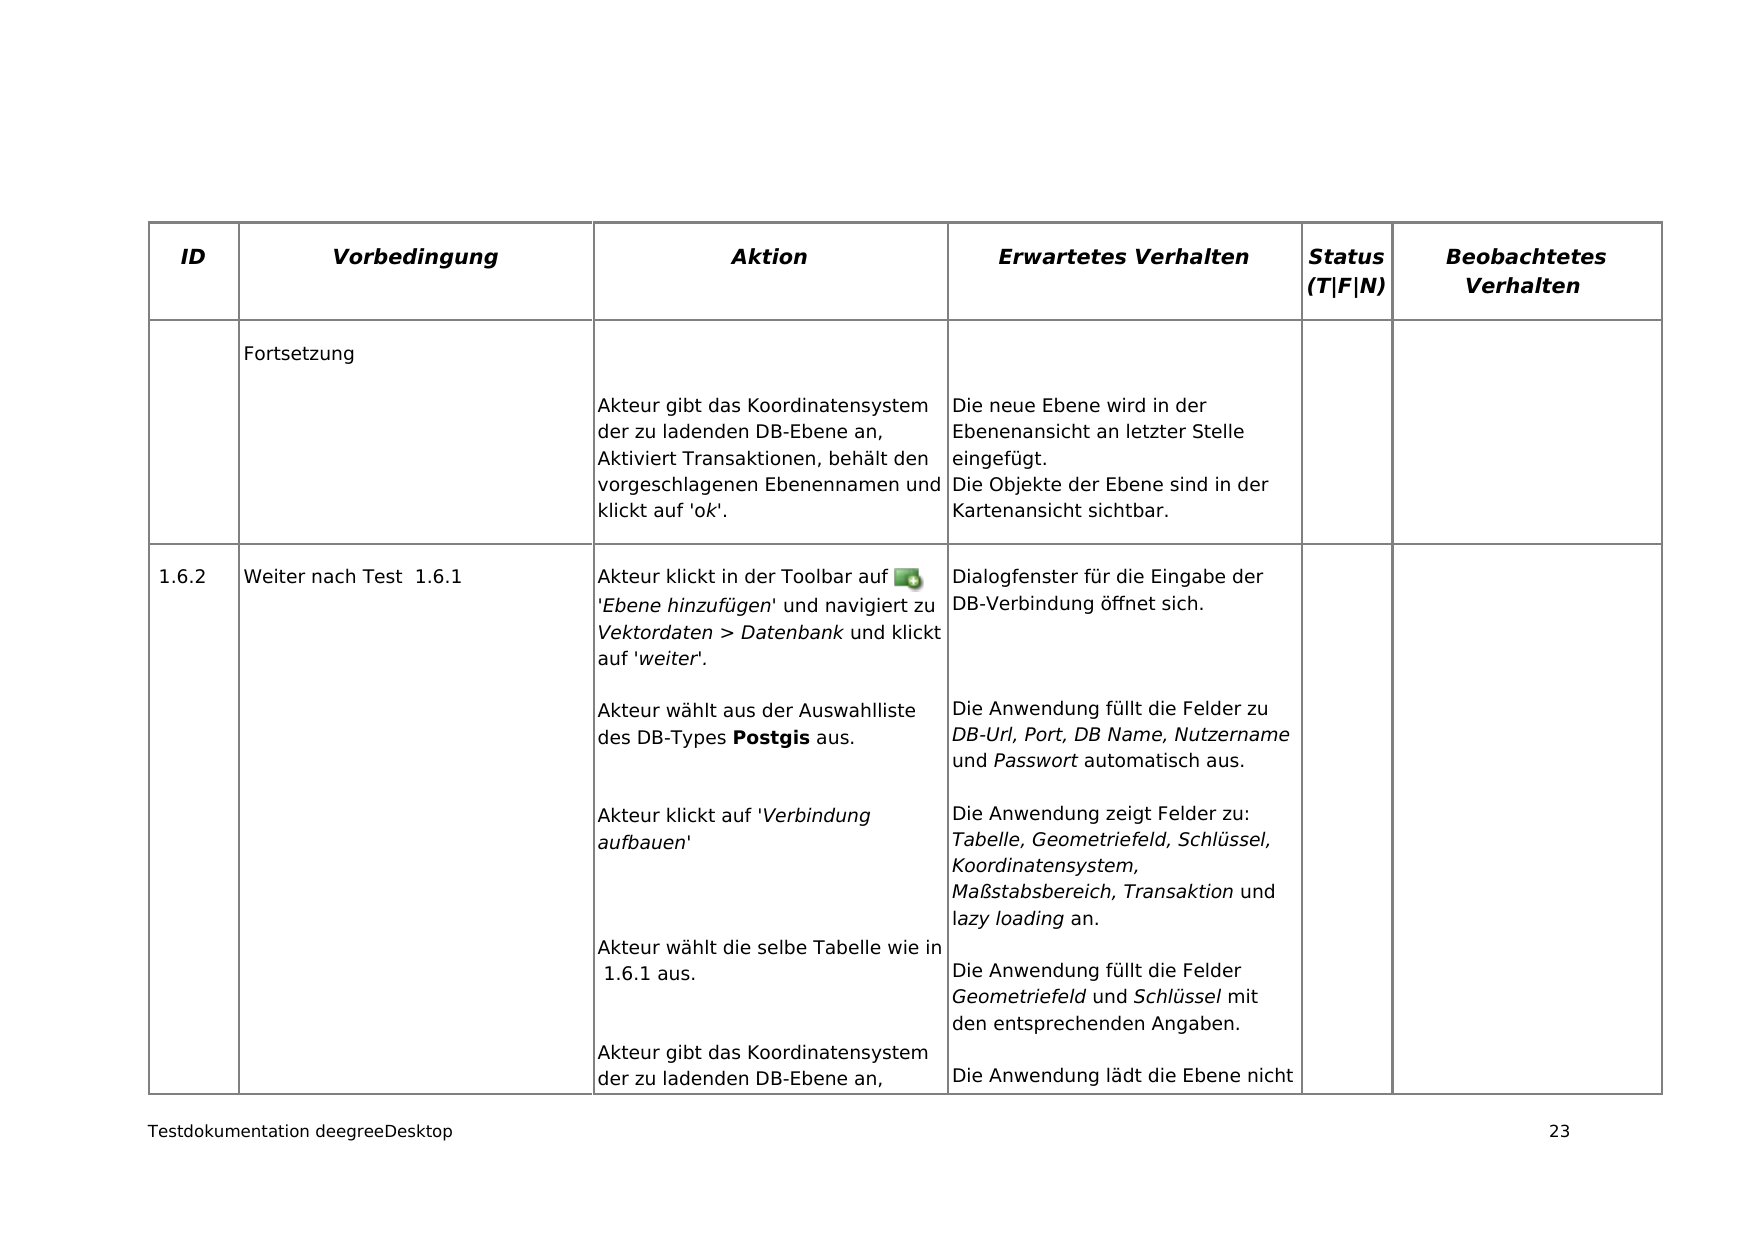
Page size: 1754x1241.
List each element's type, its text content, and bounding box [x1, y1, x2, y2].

table_header Beobachtetes Verhalten [1394, 224, 1661, 319]
table_cell [150, 545, 238, 1093]
table_cell Akteur gibt das Koordinatensystem der zu ladenden DB-Ebene an, Aktiviert Transaktionen, behält den vorgeschlagenen Ebenennamen und klickt auf 'ok'. [595, 321, 947, 543]
table_cell [1394, 545, 1661, 1093]
table_cell Dialogfenster für die Eingabe der DB-Verbindung öffnet sich. Die Anwendung füllt die Felder zu DB-Url, Port, DB Name, Nutzername und Passwort automatisch aus. Die Anwendung zeigt Felder zu: Tabelle, Geometriefeld, Schlüssel, Koordinatensystem, Maßstabsbereich, Transaktion und lazy loading an. Die Anwendung füllt die Felder Geometriefeld und Schlüssel mit den entsprechenden Angaben. Die Anwendung lädt die Ebene nicht [949, 545, 1301, 1093]
table_cell [150, 321, 238, 543]
table_header Status (T|F|N) [1303, 224, 1391, 319]
table_cell Weiter nach Test 1.6.1 [240, 545, 592, 1093]
table_header ID [150, 224, 238, 319]
table_header Vorbedingung [240, 224, 592, 319]
table_cell [1303, 545, 1391, 1093]
table_cell Die neue Ebene wird in der Ebenenansicht an letzter Stelle eingefügt. Die Objekte der Ebene sind in der Kartenansicht sichtbar. [949, 321, 1301, 543]
table_header Aktion [595, 224, 947, 319]
table_header Erwartetes Verhalten [949, 224, 1301, 319]
table_cell Akteur klickt in der Toolbar auf 'Ebene hinzufügen' und navigiert zu Vektordaten > Datenbank und klickt auf 'weiter'. Akteur wählt aus der Auswahlliste des DB-Types Postgis aus. Akteur klickt auf 'Verbindung aufbauen' Akteur wählt die selbe Tabelle wie in 1.6.1aus. Akteur gibt das Koordinatensystem der zu ladenden DB-Ebene an, [595, 545, 947, 1093]
table_cell [1394, 321, 1661, 543]
picture [893, 567, 924, 592]
table_cell Fortsetzung [240, 321, 592, 543]
table_cell [1303, 321, 1391, 543]
